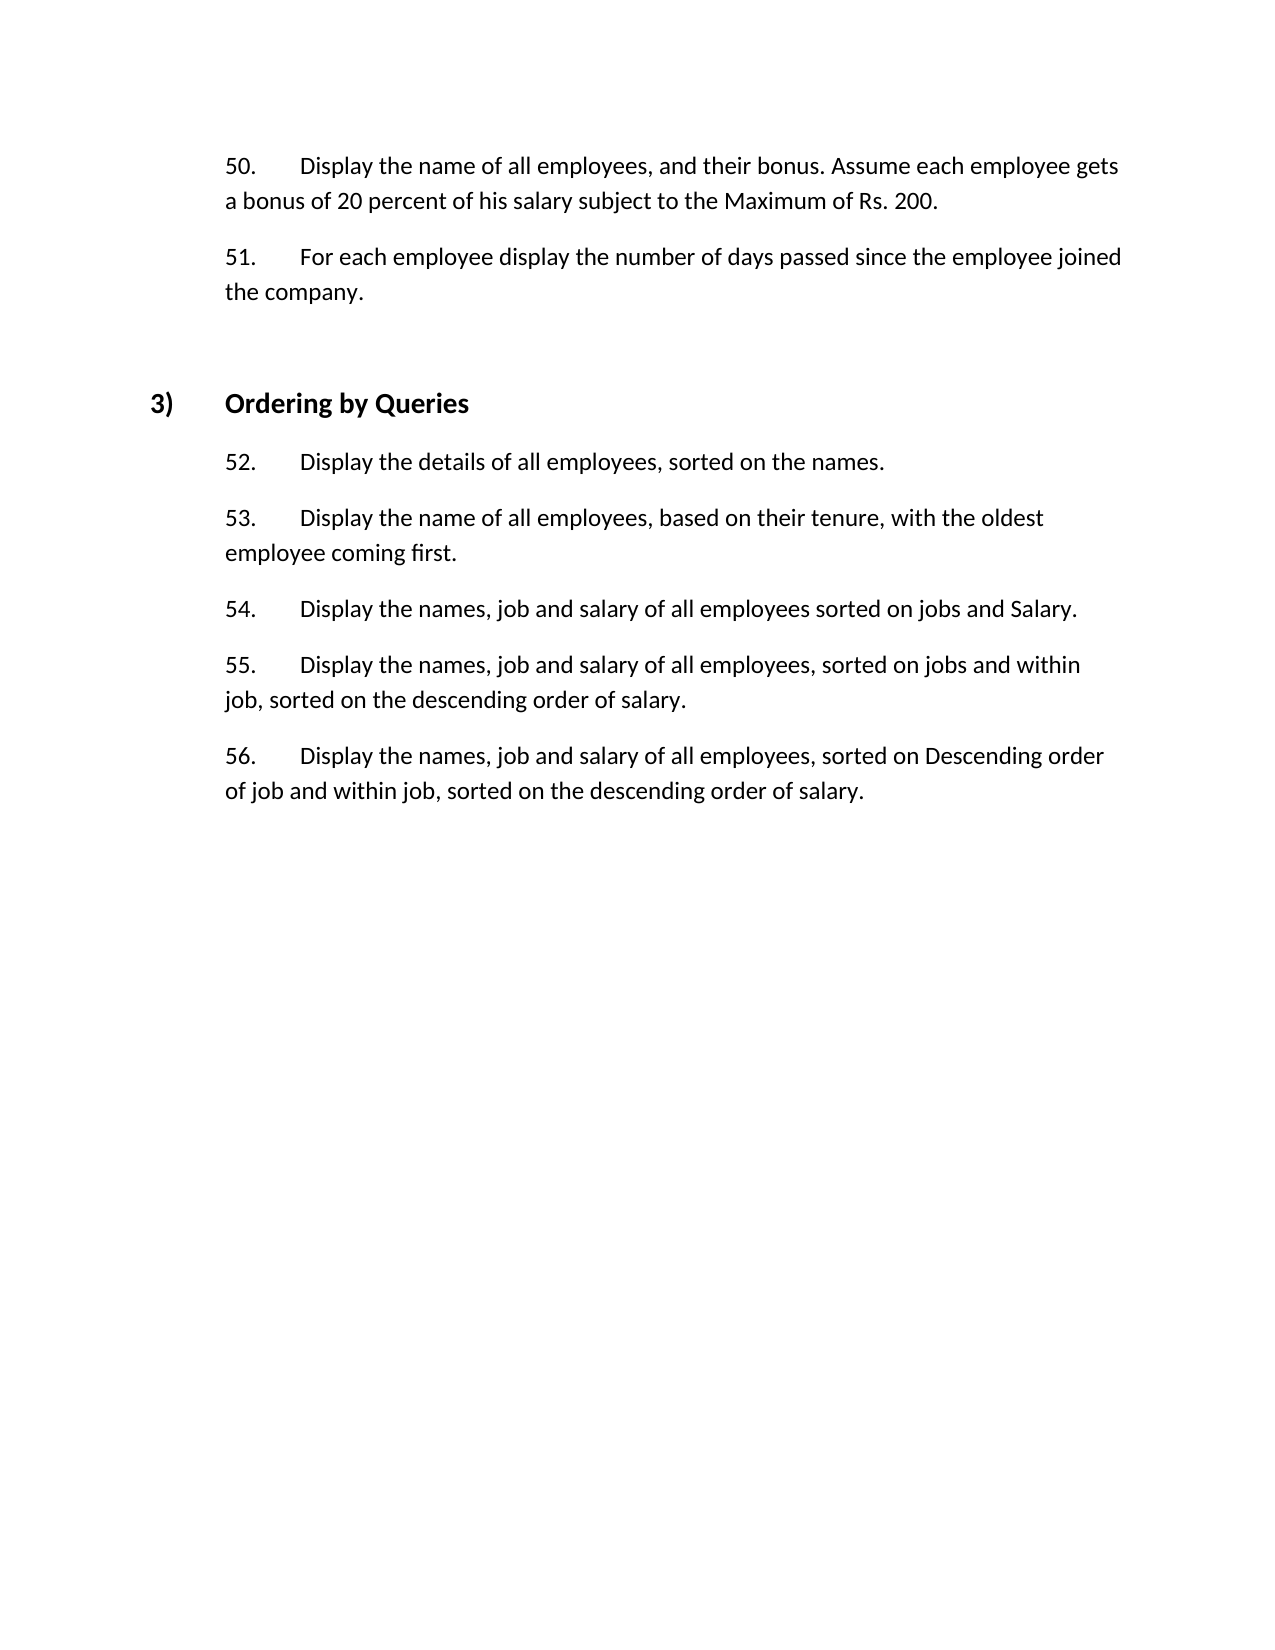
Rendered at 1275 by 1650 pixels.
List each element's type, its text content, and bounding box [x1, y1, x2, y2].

text 50. Display the name of all employees, and their bonus. Assume each employee gets a bonus of 20 percent of his salary subject to the Maximum of Rs. 200. [225, 150, 1125, 216]
text 53. Display the name of all employees, based on their tenure, with the oldest employee coming first. [225, 502, 1125, 568]
text 56. Display the names, job and salary of all employees, sorted on Descending order of job and within job, sorted on the descending order of salary. [225, 740, 1125, 805]
text 52. Display the details of all employees, sorted on the names. [225, 446, 1125, 477]
text 55. Display the names, job and salary of all employees, sorted on jobs and within job, sorted on the descending order of salary. [225, 649, 1125, 714]
text 3) Ordering by Queries [150, 385, 1125, 420]
text 54. Display the names, job and salary of all employees sorted on jobs and Salary. [225, 593, 1125, 624]
text 51. For each employee display the number of days passed since the employee joined the company. [225, 241, 1125, 306]
